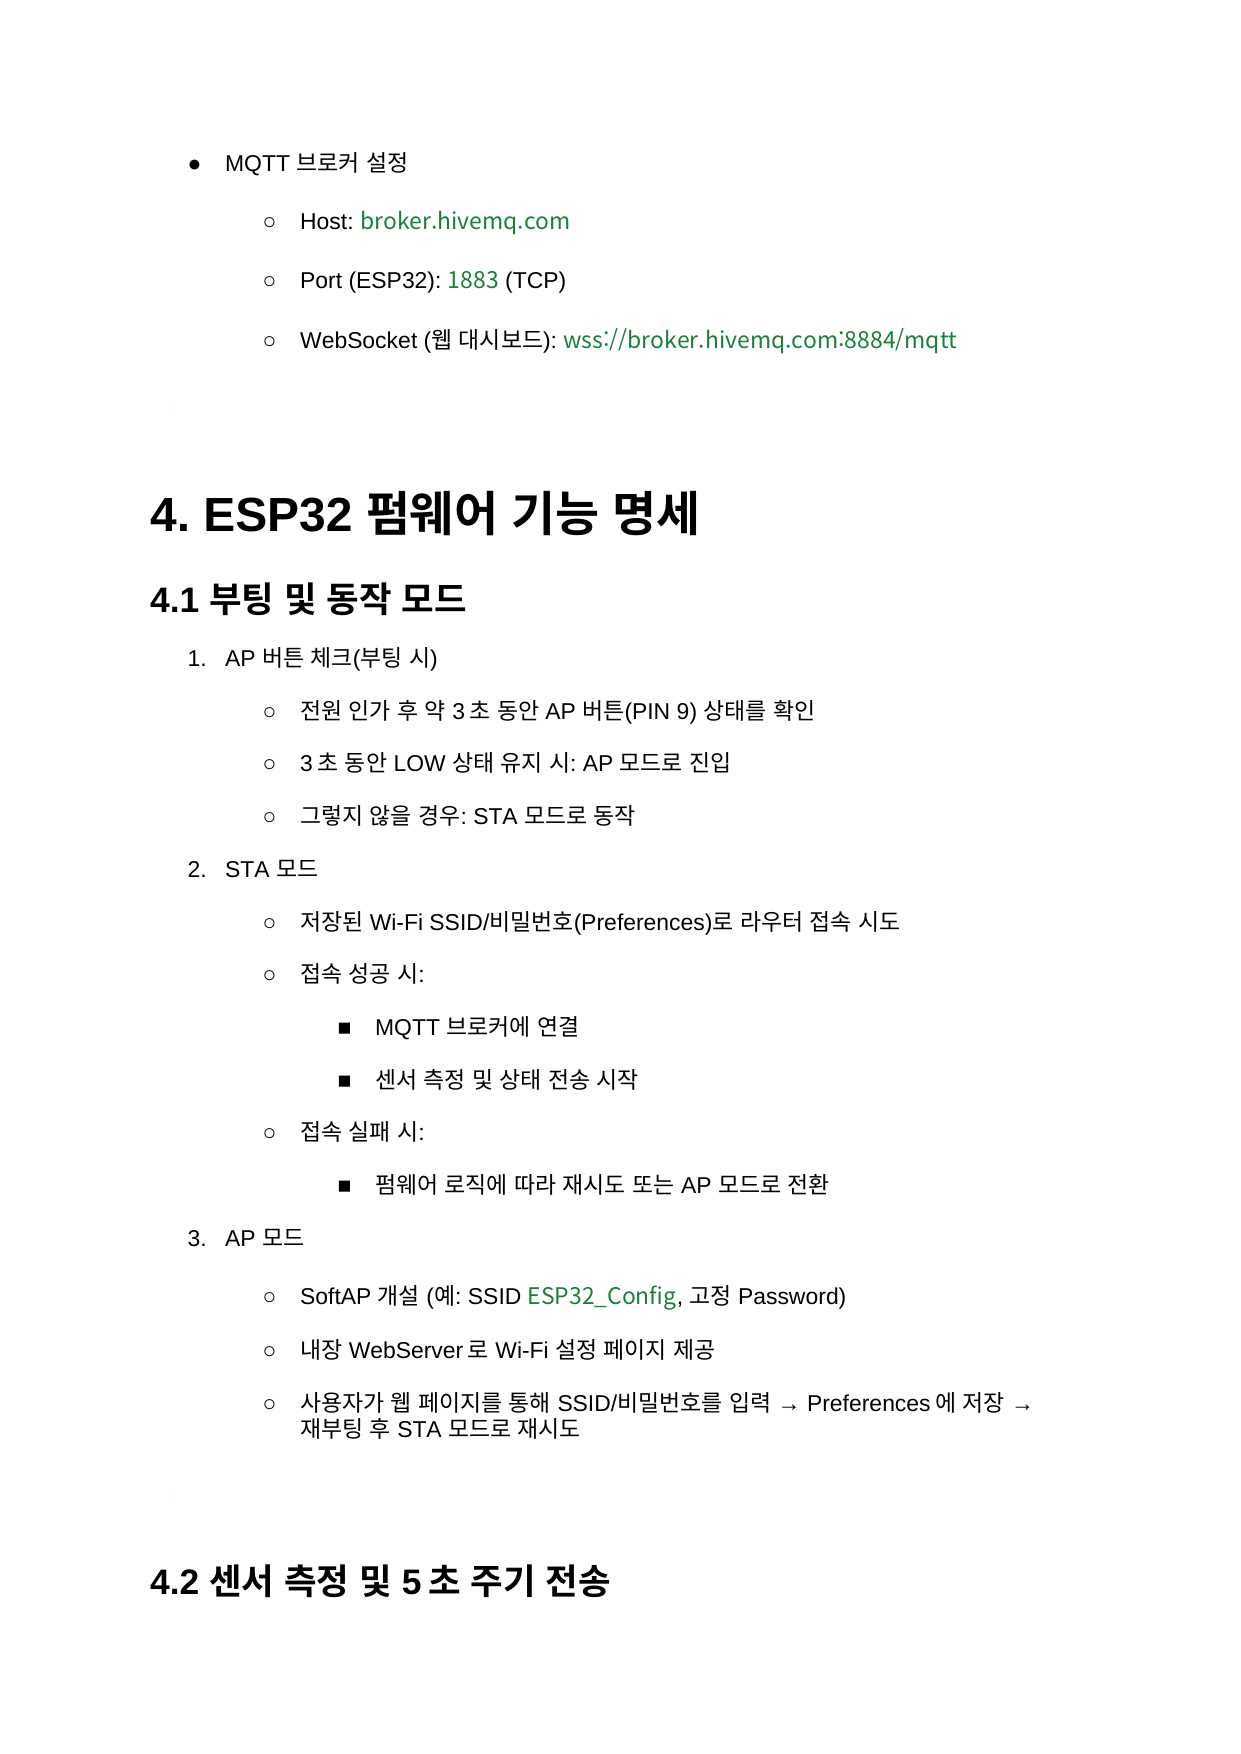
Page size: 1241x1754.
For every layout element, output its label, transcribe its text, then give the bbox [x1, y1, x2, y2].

subtitle 4.2 센서 측정 및 5초 주기 전송 [150, 1562, 1090, 1602]
list 저장된 Wi-Fi SSID/비밀번호(Preferences)로 라우터 접속 시도 [262, 908, 1090, 961]
list 전원 인가 후 약 3초 동안 AP 버튼(PIN 9) 상태를 확인 [262, 698, 1090, 750]
subtitle 4. ESP32 펌웨어 기능 명세 [150, 487, 1090, 542]
list STA 모드 [187, 856, 1090, 908]
list 그렇지 않을 경우: STA 모드로 동작 [262, 803, 1090, 856]
list WebSocket (웹 대시보드): wss://broker.hivemq.com:8884/mqtt [262, 322, 1090, 381]
list Host: broker.hivemq.com [262, 203, 1090, 262]
list 3초 동안 LOW 상태 유지 시: AP 모드로 진입 [262, 750, 1090, 803]
subtitle 4.1 부팅 및 동작 모드 [150, 579, 1090, 620]
list MQTT 브로커 설정 [187, 150, 1090, 203]
list Port (ESP32): 1883 (TCP) [262, 262, 1090, 322]
list AP 모드 [187, 1225, 1090, 1277]
list 내장 WebServer로 Wi-Fi 설정 페이지 제공 [262, 1337, 1090, 1390]
list 펌웨어 로직에 따라 재시도 또는 AP 모드로 전환 [337, 1172, 1090, 1225]
list 접속 실패 시: [262, 1119, 1090, 1172]
list SoftAP 개설 (예: SSID ESP32_Config, 고정 Password) [262, 1277, 1090, 1337]
list 사용자가 웹 페이지를 통해 SSID/비밀번호를 입력 → Preferences에 저장 → 재부팅 후 STA 모드로 재시도 [262, 1390, 1090, 1469]
list 접속 성공 시: [262, 961, 1090, 1014]
list AP 버튼 체크(부팅 시) [187, 645, 1090, 698]
list MQTT 브로커에 연결 [337, 1014, 1090, 1067]
list 센서 측정 및 상태 전송 시작 [337, 1067, 1090, 1119]
